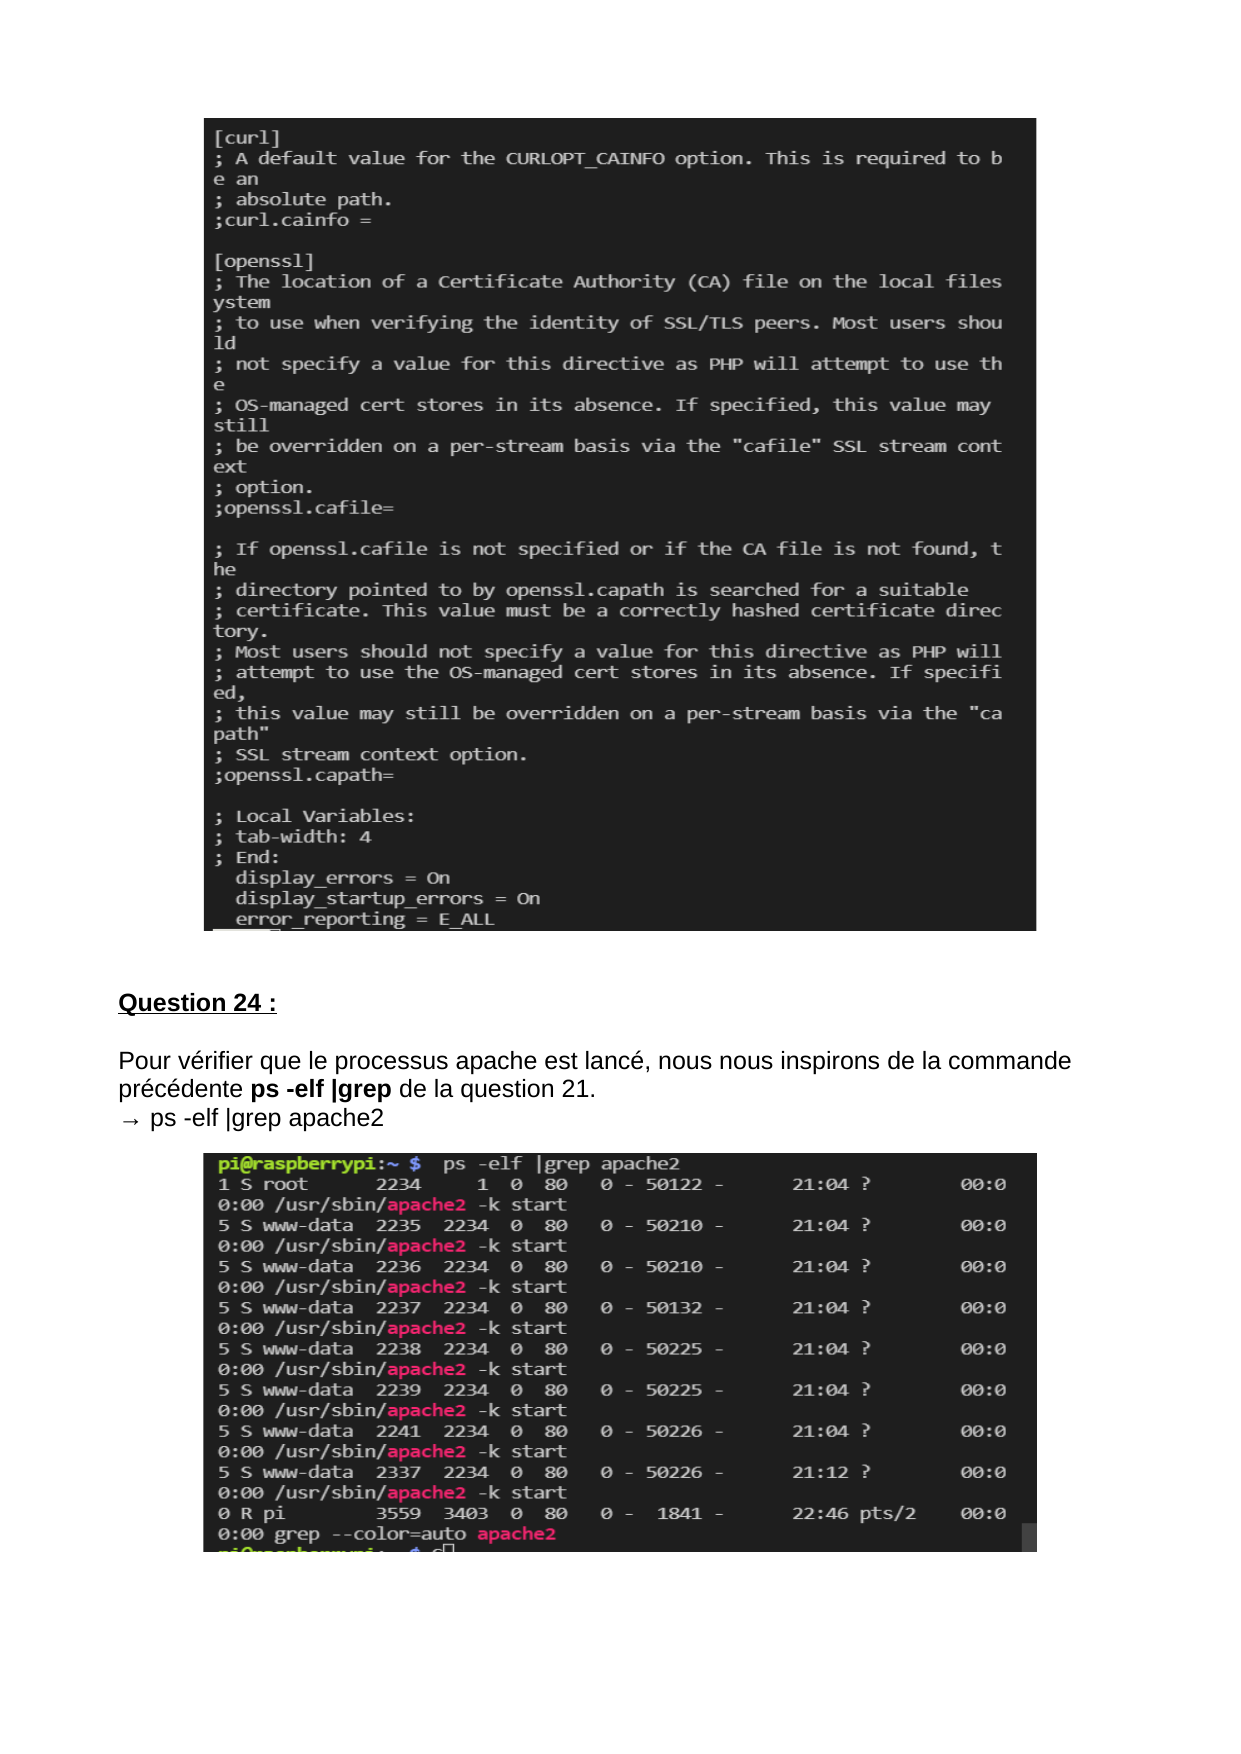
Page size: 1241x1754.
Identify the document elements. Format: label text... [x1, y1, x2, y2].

text Question 24 : [118, 988, 1122, 1017]
picture [203, 1153, 1037, 1552]
text Pour vérifier que le processus apache est lancé, nous nous inspirons de la commande précédente ps -elf |grep de la question 21. [118, 1046, 1122, 1103]
picture [203, 118, 1037, 931]
text → ps -elf |grep apache2 [118, 1103, 1122, 1132]
